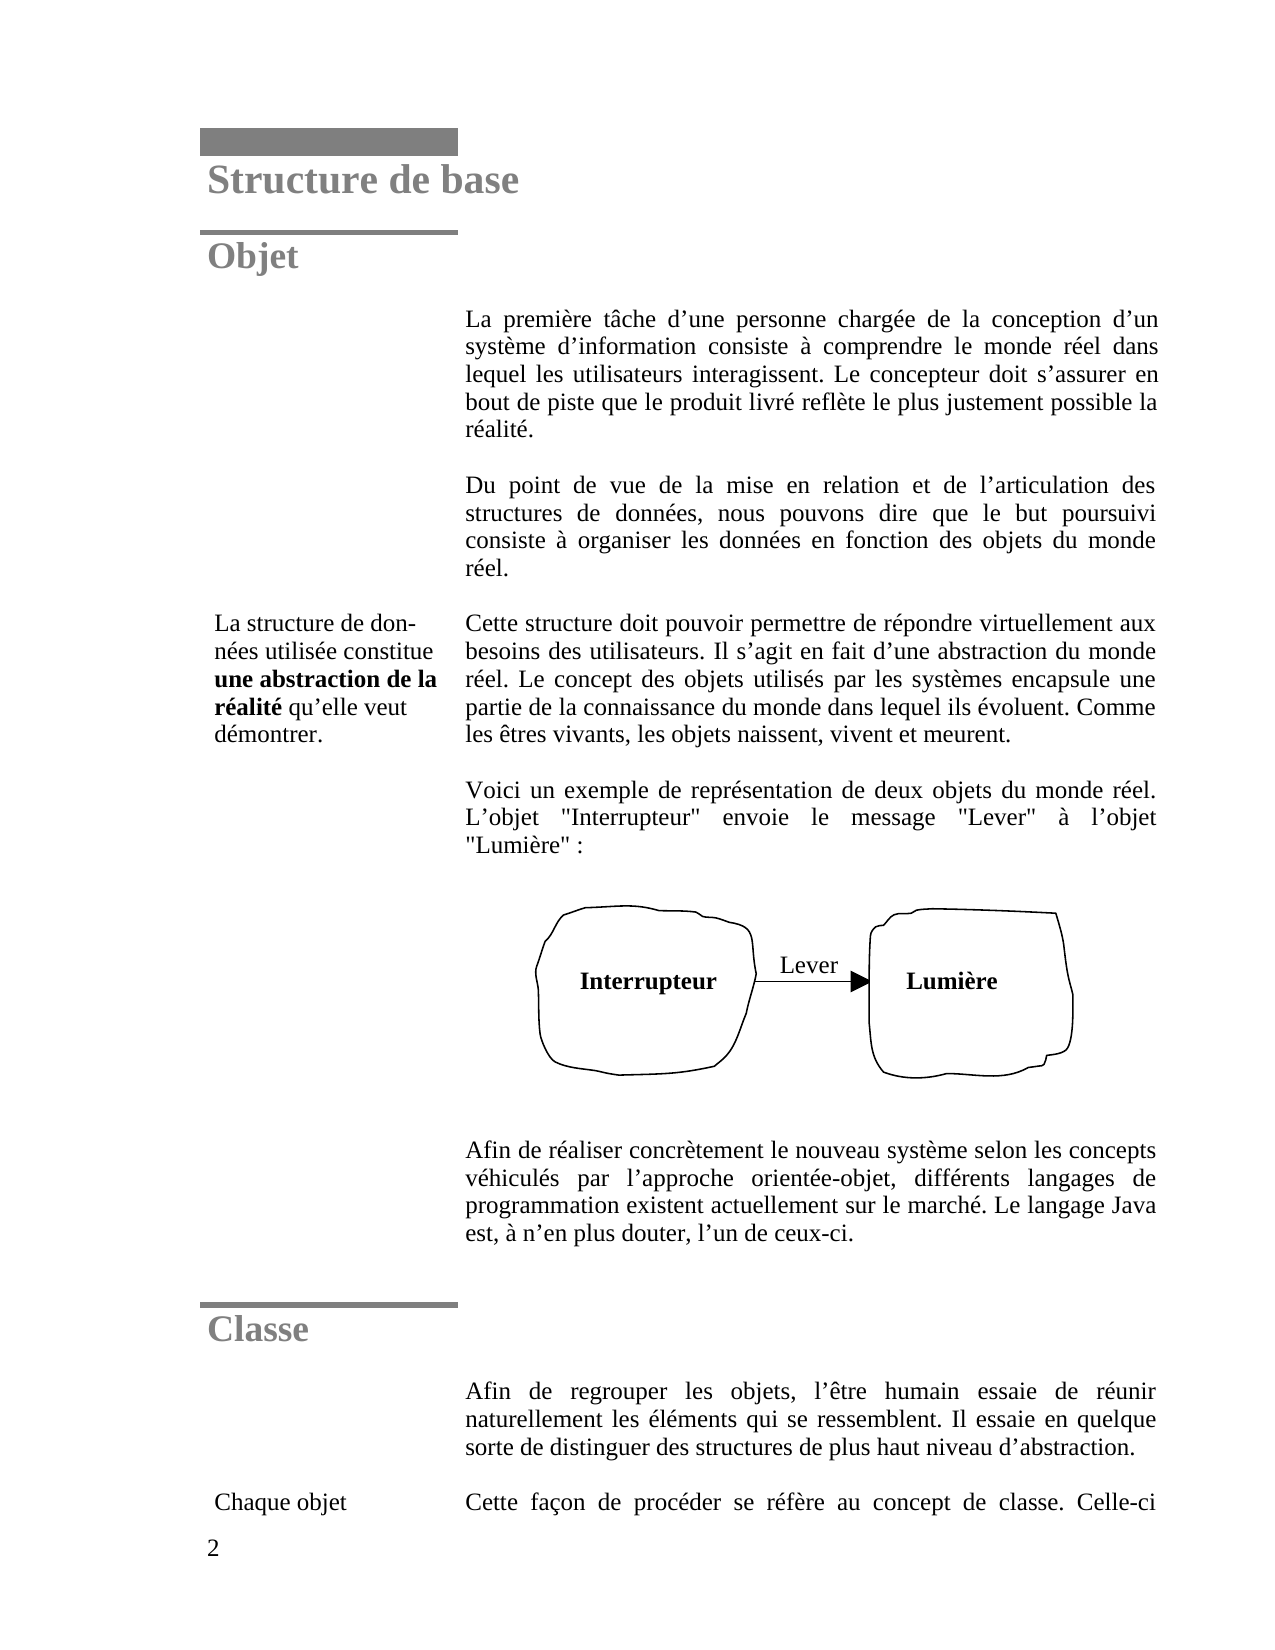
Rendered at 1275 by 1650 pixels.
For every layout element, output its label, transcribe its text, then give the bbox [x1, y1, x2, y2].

table_header [200, 128, 458, 156]
table_header [207, 1136, 458, 1247]
subtitle Lumière [906, 967, 1041, 994]
table_header Afin de réaliser concrètement le nouveau système selon les concepts véhiculés par l’approche orientée-objet, différents langages de programmation existent actuellement sur le marché. Le langage Java est, à n’en plus douter, l’un de ceux-ci. [458, 1136, 1164, 1247]
table_header Chaque objet [207, 1488, 458, 1516]
subtitle Structure de base [207, 156, 1157, 202]
table_header [207, 471, 458, 582]
table_header Cette structure doit pouvoir permettre de répondre virtuellement aux besoins des utilisateurs. Il s’agit en fait d’une abstraction du monde réel. Le concept des objets utilisés par les systèmes encapsule une partie de la connaissance du monde dans lequel ils évoluent. Comme les êtres vivants, les objets naissent, vivent et meurent. Voici un exemple de représentation de deux objets du monde réel. L’objet "Interrupteur" envoie le message "Lever" à l’objet "Lumière" : [458, 610, 1164, 859]
subtitle Objet [207, 235, 1157, 277]
table_header [200, 1302, 458, 1308]
table_header Cette façon de procéder se réfère au concept de classe. Celle-ci [458, 1488, 1164, 1516]
text Lever [779, 952, 838, 979]
subtitle Interrupteur [579, 967, 720, 995]
table_header Du point de vue de la mise en relation et de l’articulation des structures de données, nous pouvons dire que le but poursuivi consiste à organiser les données en fonction des objets du monde réel. [458, 471, 1164, 582]
table_header Afin de regrouper les objets, l’être humain essaie de réunir naturellement les éléments qui se ressemblent. Il essaie en quelque sorte de distinguer des structures de plus haut niveau d’abstraction. [458, 1377, 1164, 1460]
subtitle Classe [207, 1308, 1157, 1349]
table_header [207, 1377, 458, 1460]
table_header [200, 230, 458, 235]
table_header La première tâche d’une personne chargée de la conception d’un système d’information consiste à comprendre le monde réel dans lequel les utilisateurs interagissent. Le concepteur doit s’assurer en bout de piste que le produit livré reflète le plus justement possible la réalité. [458, 305, 1167, 443]
table_header [207, 305, 458, 443]
table_header La structure de don-nées utilisée constitue une abstraction de la réalité qu’elle veut démontrer. [207, 610, 458, 859]
